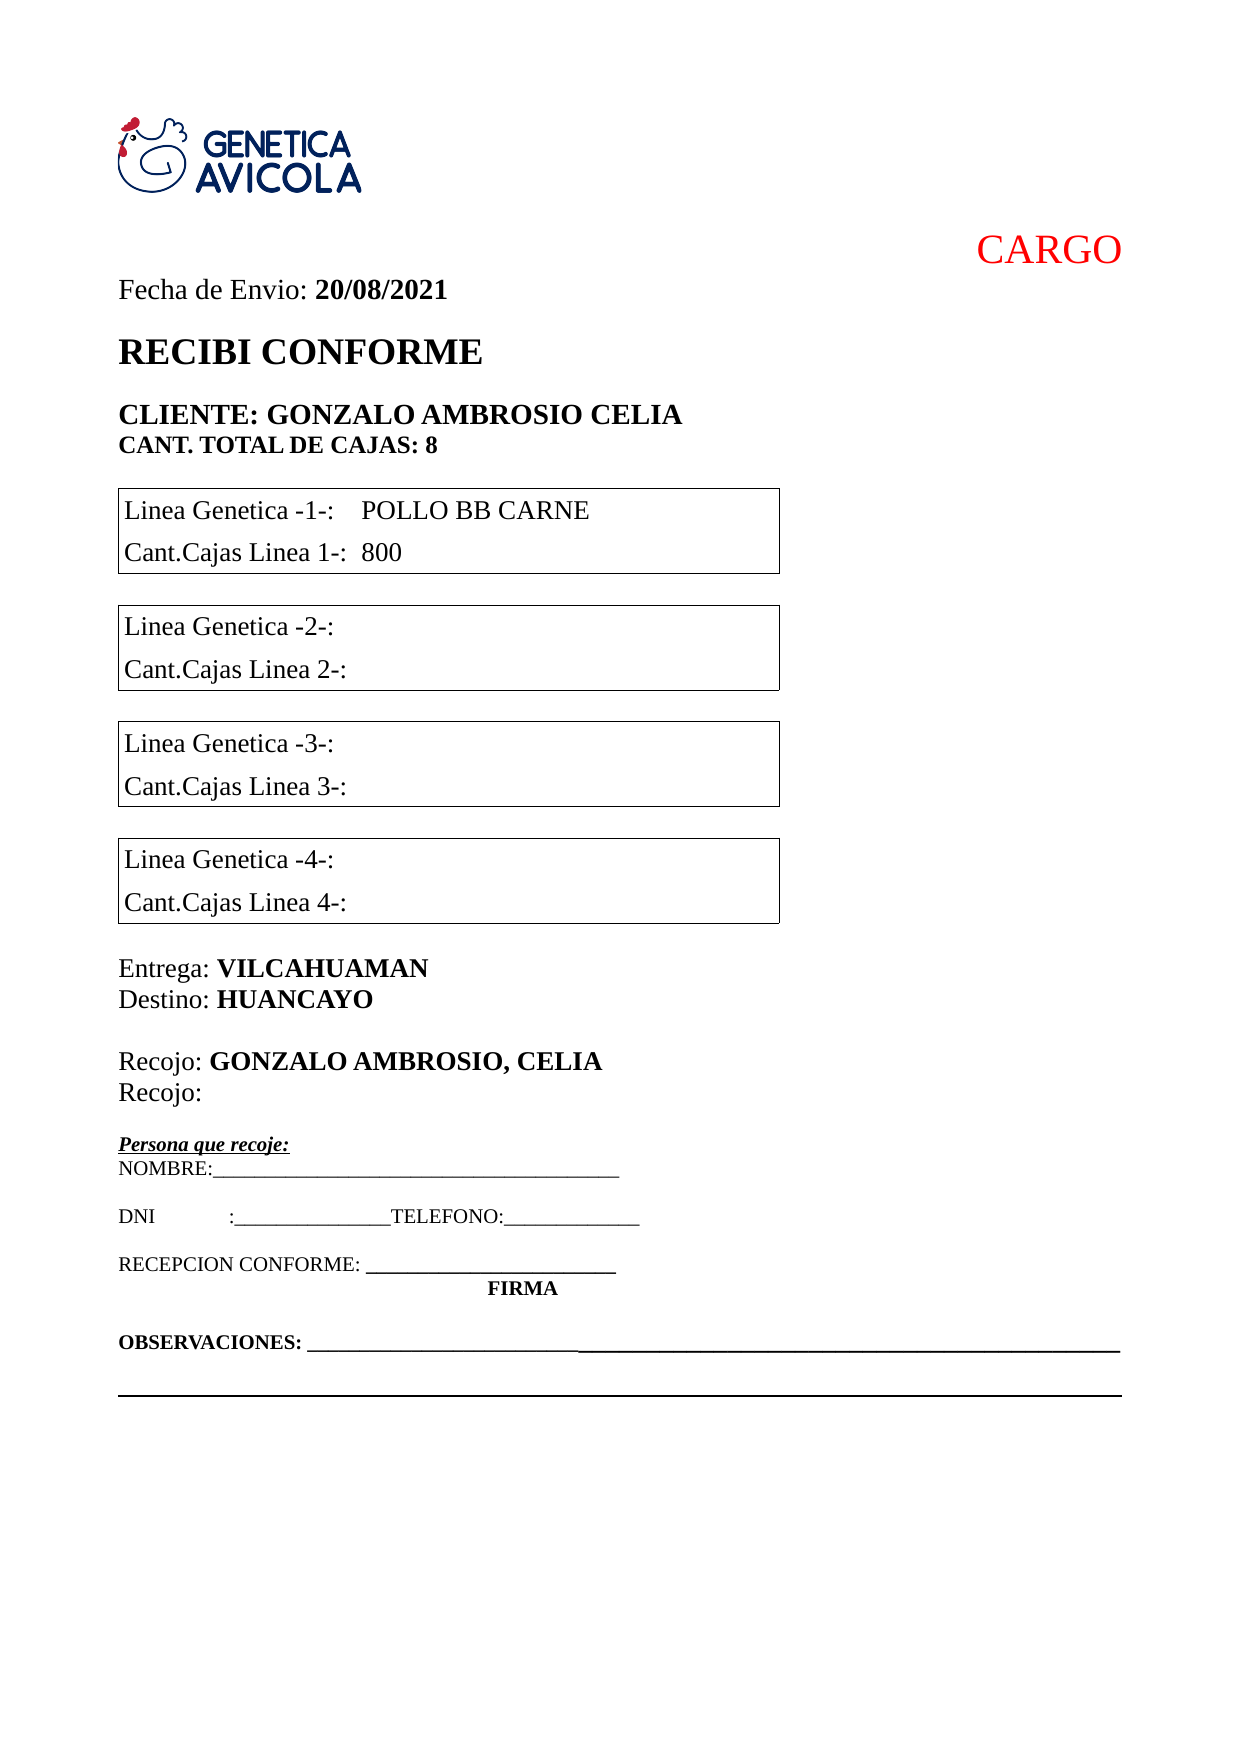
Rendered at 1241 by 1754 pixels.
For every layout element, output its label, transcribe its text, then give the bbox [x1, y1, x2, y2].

table_header Linea Genetica -1-: [119, 489, 356, 531]
table_cell [356, 647, 779, 690]
table_cell [118, 807, 356, 838]
table_cell [118, 574, 356, 604]
table_cell Cant.Cajas Linea 4-: [119, 880, 356, 923]
picture [117, 117, 362, 193]
table_cell [356, 880, 779, 923]
text CLIENTE: GONZALO AMBROSIO CELIA [118, 397, 1122, 431]
table_cell Cant.Cajas Linea 2-: [119, 647, 356, 690]
table_cell [356, 807, 779, 838]
text Persona que recoje: [118, 1132, 1122, 1156]
text NOMBRE:_______________________________________ [118, 1156, 1122, 1180]
table_cell Cant.Cajas Linea 3-: [119, 764, 356, 806]
text DNI :_______________TELEFONO:_____________ [118, 1204, 1122, 1228]
text Recojo: GONZALO AMBROSIO, CELIA [118, 1045, 1122, 1076]
table_cell Cant.Cajas Linea 1-: [119, 531, 356, 573]
table_header POLLO BB CARNE [356, 489, 779, 531]
text FIRMA [118, 1276, 1122, 1300]
table_cell [356, 839, 779, 880]
text CARGO [118, 224, 1122, 272]
text RECEPCION CONFORME: ________________________ [118, 1252, 1122, 1276]
table_cell [356, 691, 779, 721]
text RECIBI CONFORME [118, 330, 1122, 373]
text Entrega: VILCAHUAMAN [118, 952, 1122, 983]
table_cell 800 [356, 531, 779, 573]
text Fecha de Envio: 20/08/2021 [118, 272, 1122, 306]
table_cell [356, 722, 779, 764]
text Destino: HUANCAYO [118, 983, 1122, 1014]
text Recojo: [118, 1076, 1122, 1108]
table_cell [118, 691, 356, 721]
text OBSERVACIONES: __________________________________________________________________ [118, 1324, 1122, 1355]
text CANT. TOTAL DE CAJAS: 8 [118, 431, 1122, 459]
table_cell [356, 764, 779, 806]
table_cell [356, 574, 779, 604]
table_cell Linea Genetica -2-: [119, 606, 356, 647]
table_cell Linea Genetica -4-: [119, 839, 356, 880]
table_cell [356, 606, 779, 647]
table_cell Linea Genetica -3-: [119, 722, 356, 764]
